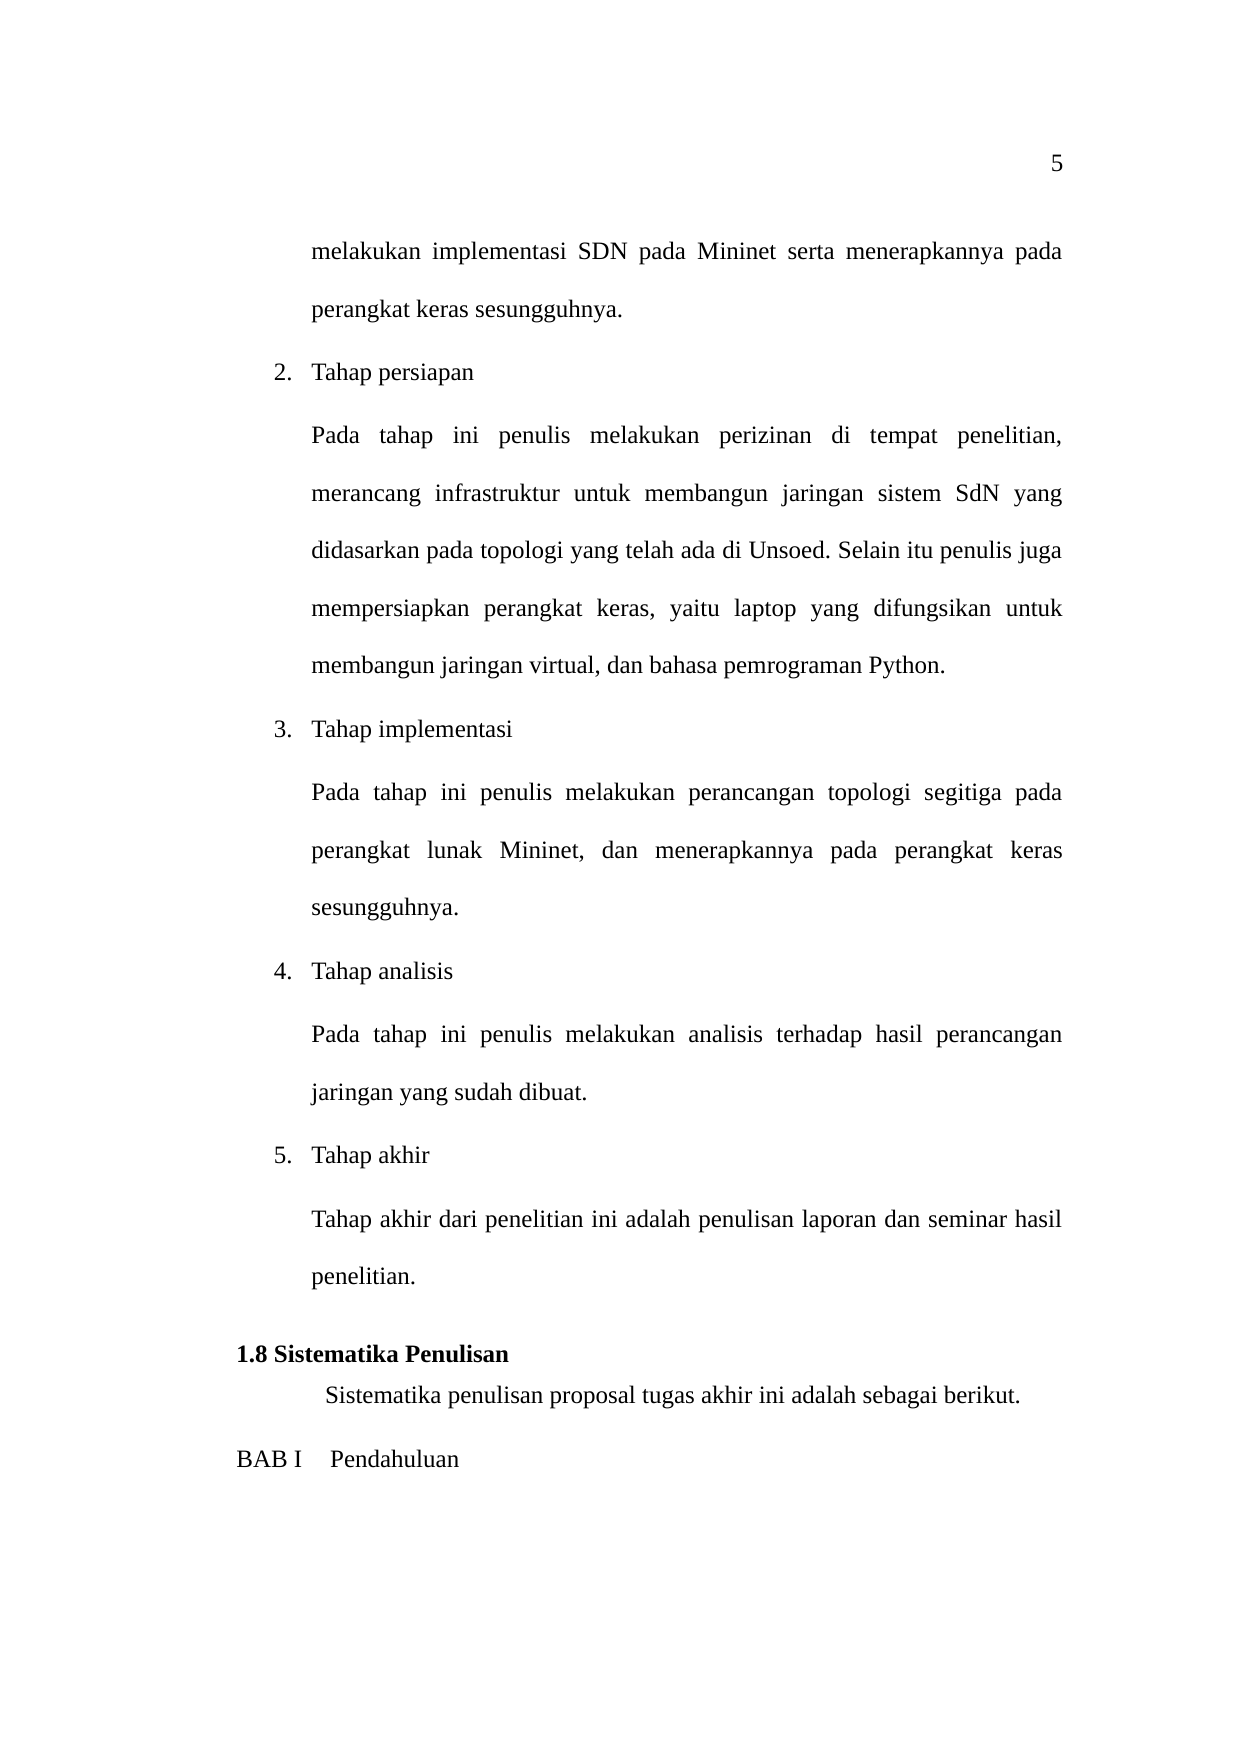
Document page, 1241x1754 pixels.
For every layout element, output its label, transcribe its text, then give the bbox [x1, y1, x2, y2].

list melakukan implementasi SDN pada Mininet serta menerapkannya pada perangkat keras sesungguhnya. [274, 236, 1063, 322]
list Tahap akhir [274, 1140, 1063, 1169]
list Tahap analisis [274, 956, 1063, 984]
text Sistematika penulisan proposal tugas akhir ini adalah sebagai berikut. [236, 1380, 1063, 1409]
list Pada tahap ini penulis melakukan analisis terhadap hasil perancangan jaringan yang sudah dibuat. [274, 1019, 1063, 1106]
list Pada tahap ini penulis melakukan perizinan di tempat penelitian, merancang infrastruktur untuk membangun jaringan sistem SdN yang didasarkan pada topologi yang telah ada di Unsoed. Selain itu penulis juga mempersiapkan perangkat keras, yaitu laptop yang difungsikan untuk membangun jaringan virtual, dan bahasa pemrograman Python. [274, 421, 1063, 679]
subtitle Sistematika Penulisan [236, 1339, 1063, 1368]
list Tahap akhir dari penelitian ini adalah penulisan laporan dan seminar hasil penelitian. [274, 1204, 1063, 1290]
list Tahap implementasi [274, 714, 1063, 743]
text BAB I Pendahuluan [236, 1444, 1063, 1473]
list Tahap persiapan [274, 357, 1063, 386]
list Pada tahap ini penulis melakukan perancangan topologi segitiga pada perangkat lunak Mininet, dan menerapkannya pada perangkat keras sesungguhnya. [274, 777, 1063, 921]
